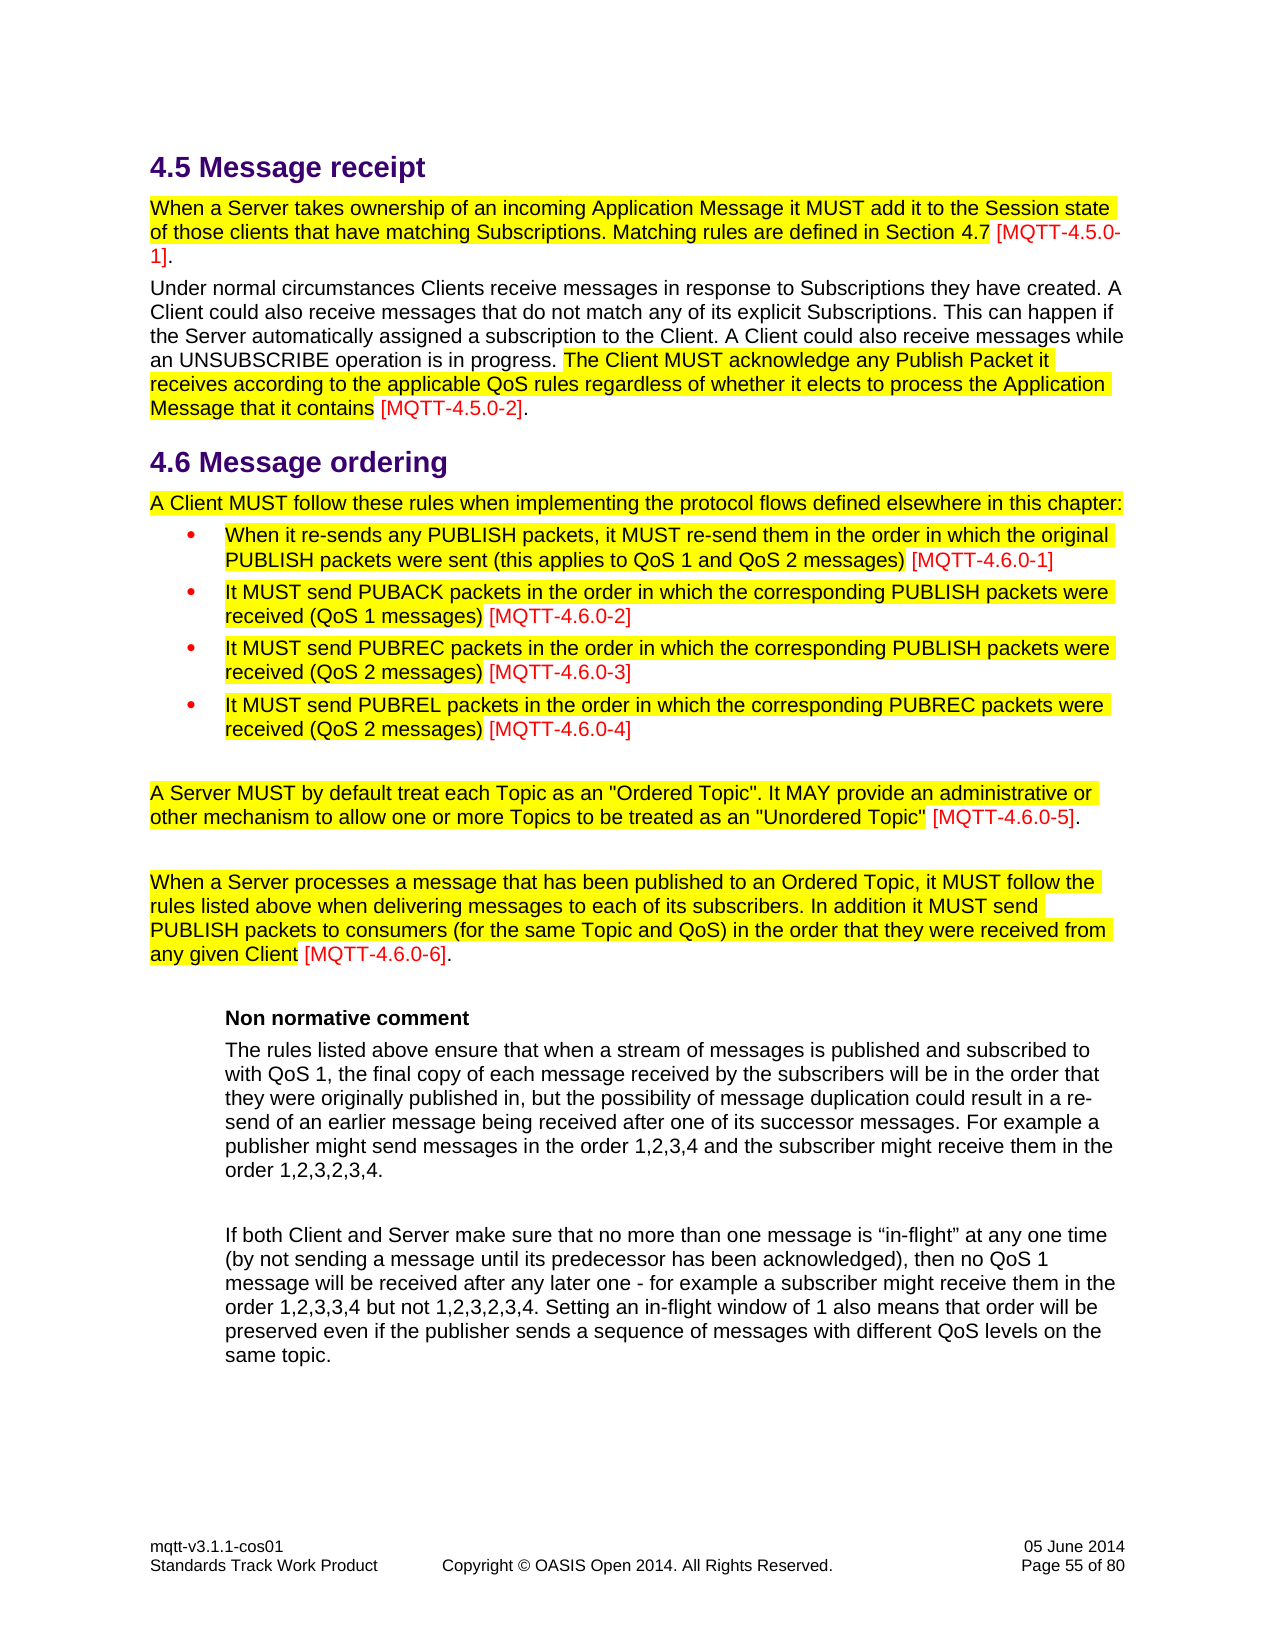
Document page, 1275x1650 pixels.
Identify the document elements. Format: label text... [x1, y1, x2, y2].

text The rules listed above ensure that when a stream of messages is published and subscribed to with QoS 1, the final copy of each message received by the subscribers will be in the order that they were originally published in, but the possibility of message duplication could result in a re-send of an earlier message being received after one of its successor messages. For example a publisher might send messages in the order 1,2,3,4 and the subscriber might receive them in the order 1,2,3,2,3,4. [225, 1038, 1125, 1182]
list When it re-sends any PUBLISH packets, it MUST re-send them in the order in which the original PUBLISH packets were sent (this applies to QoS 1 and QoS 2 messages) [MQTT-4.6.0-1] [187, 523, 1125, 571]
list It MUST send PUBREC packets in the order in which the corresponding PUBLISH packets were received (QoS 2 messages) [MQTT-4.6.0-3] [187, 636, 1125, 684]
text Under normal circumstances Clients receive messages in response to Subscriptions they have created. A Client could also receive messages that do not match any of its explicit Subscriptions. This can happen if the Server automatically assigned a subscription to the Client. A Client could also receive messages while an UNSUBSCRIBE operation is in progress. The Client MUST acknowledge any Publish Packet it receives according to the applicable QoS rules regardless of whether it elects to process the Application Message that it contains [MQTT-4.5.0-2]. [150, 276, 1125, 420]
text A Server MUST by default treat each Topic as an "Ordered Topic". It MAY provide an administrative or other mechanism to allow one or more Topics to be treated as an "Unordered Topic" [MQTT-4.6.0-5]. [150, 781, 1125, 829]
text If both Client and Server make sure that no more than one message is “in-flight” at any one time (by not sending a message until its predecessor has been acknowledged), then no QoS 1 message will be received after any later one - for example a subscriber might receive them in the order 1,2,3,3,4 but not 1,2,3,2,3,4. Setting an in-flight window of 1 also means that order will be preserved even if the publisher sends a sequence of messages with different QoS levels on the same topic. [225, 1223, 1125, 1366]
text When a Server processes a message that has been published to an Ordered Topic, it MUST follow the rules listed above when delivering messages to each of its subscribers. In addition it MUST send PUBLISH packets to consumers (for the same Topic and QoS) in the order that they were received from any given Client [MQTT-4.6.0-6]. [150, 869, 1125, 965]
subtitle Message ordering [150, 445, 1125, 478]
text A Client MUST follow these rules when implementing the protocol flows defined elsewhere in this chapter: [150, 491, 1125, 515]
list It MUST send PUBACK packets in the order in which the corresponding PUBLISH packets were received (QoS 1 messages) [MQTT-4.6.0-2] [187, 580, 1125, 628]
text When a Server takes ownership of an incoming Application Message it MUST add it to the Session state of those clients that have matching Subscriptions. Matching rules are defined in Section 4.7 [MQTT-4.5.0-1]. [150, 196, 1125, 268]
subtitle Message receipt [150, 150, 1125, 183]
list It MUST send PUBREL packets in the order in which the corresponding PUBREC packets were received (QoS 2 messages) [MQTT-4.6.0-4] [187, 692, 1125, 740]
text Non normative comment [225, 1006, 1125, 1030]
